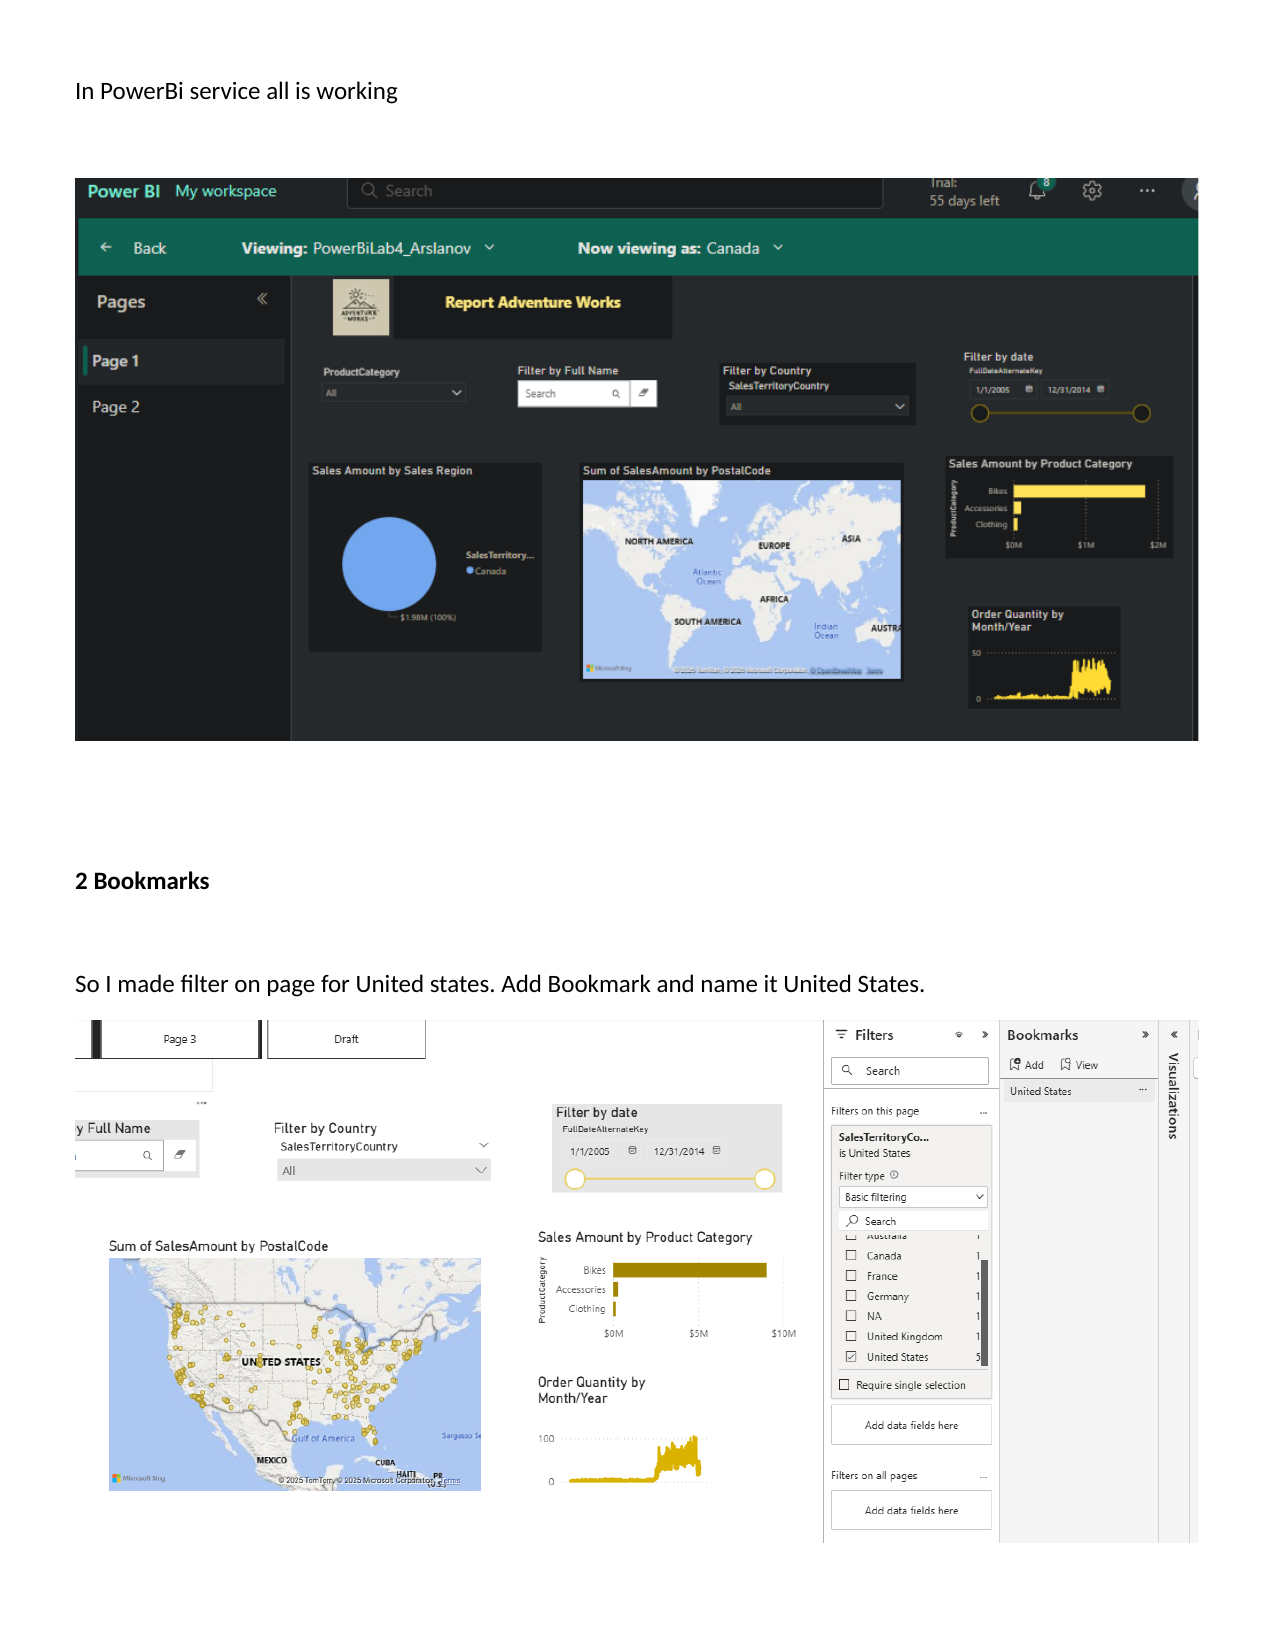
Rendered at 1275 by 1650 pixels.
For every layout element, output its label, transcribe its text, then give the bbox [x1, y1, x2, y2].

text So I made filter on page for United states. Add Bookmark and name it United States. [75, 969, 1200, 999]
text In PowerBi service all is working [75, 75, 1200, 106]
text 2 Bookmarks [75, 865, 1200, 896]
